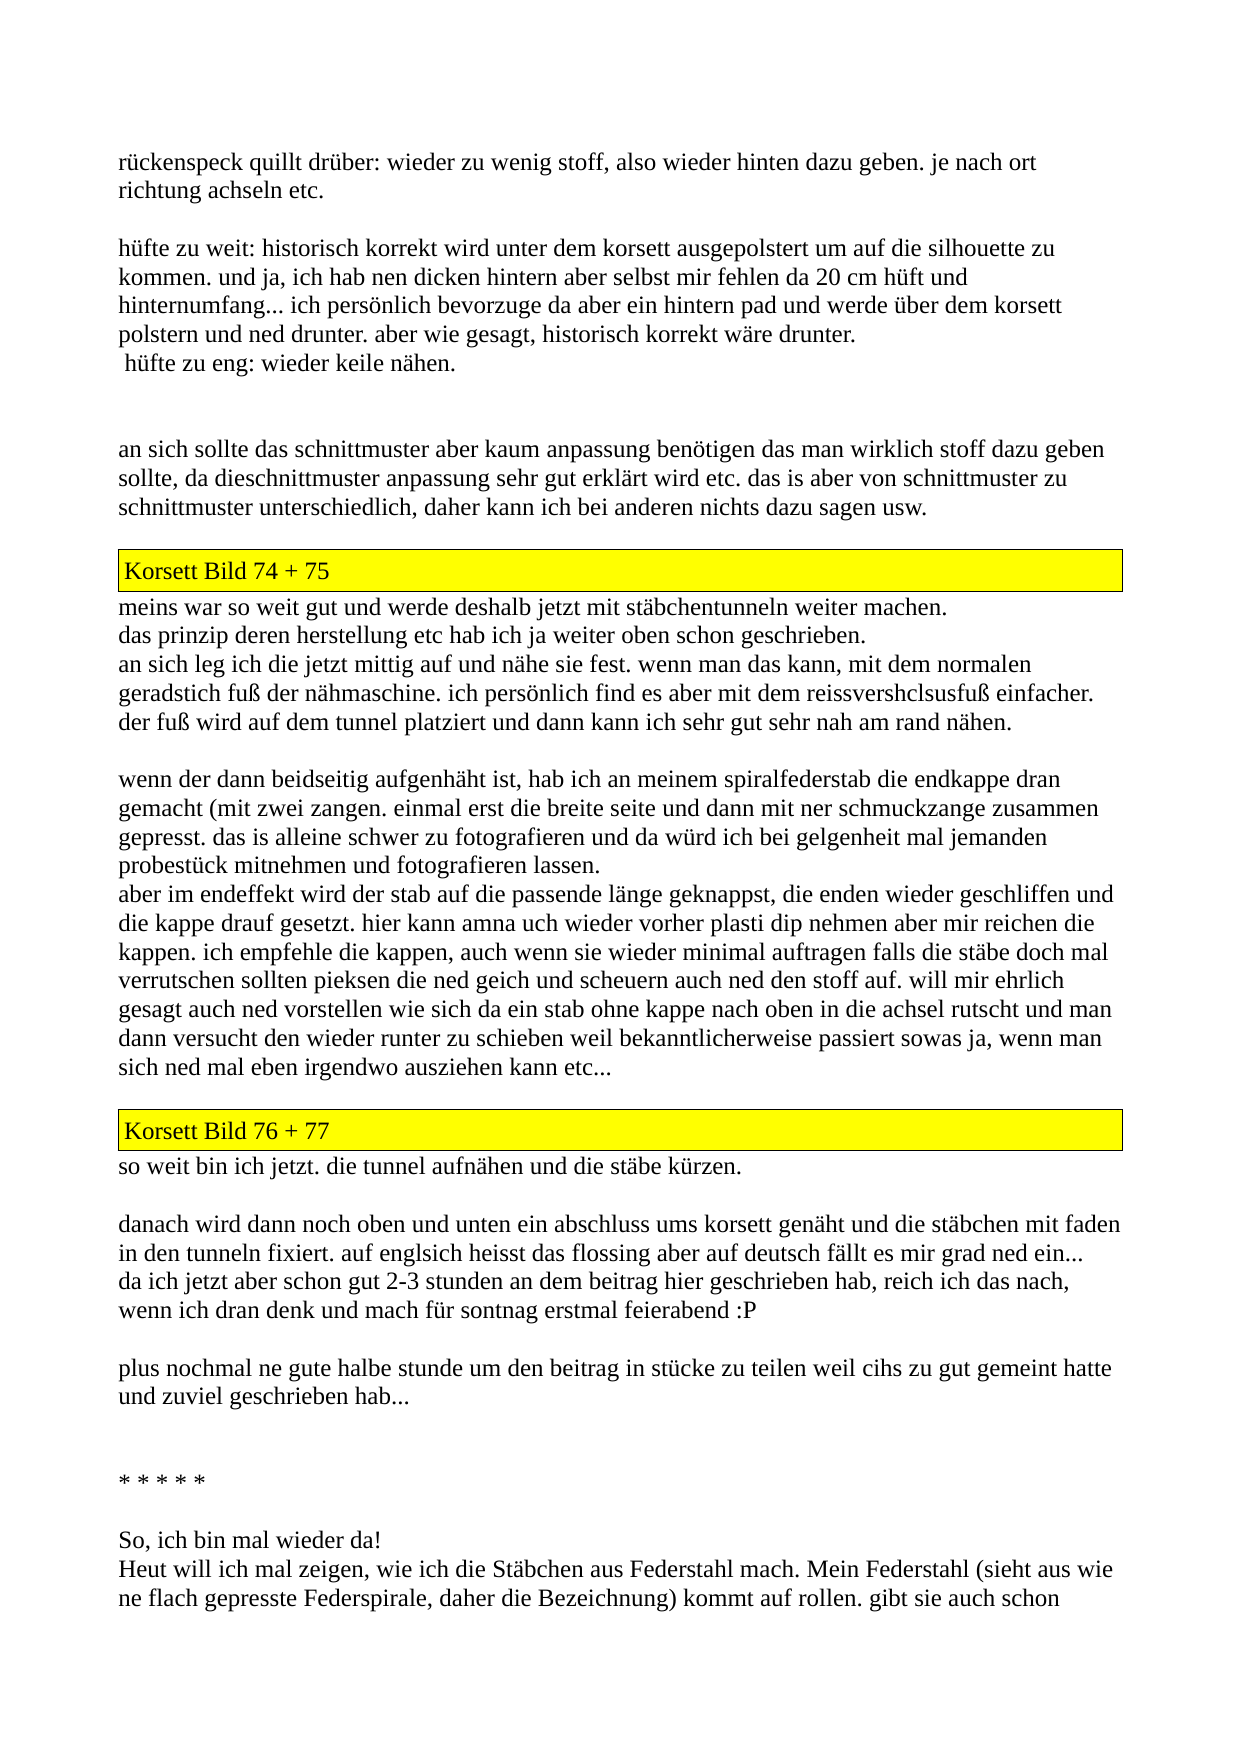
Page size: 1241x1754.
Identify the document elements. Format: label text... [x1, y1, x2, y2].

text an sich sollte das schnittmuster aber kaum anpassung benötigen das man wirklich stoff dazu geben sollte, da dieschnittmuster anpassung sehr gut erklärt wird etc. das is aber von schnittmuster zu schnittmuster unterschiedlich, daher kann ich bei anderen nichts dazu sagen usw. [118, 406, 1122, 521]
text * * * * * [118, 1468, 1122, 1496]
text Heut will ich mal zeigen, wie ich die Stäbchen aus Federstahl mach. Mein Federstahl (sieht aus wie ne flach gepresste Federspirale, daher die Bezeichnung) kommt auf rollen. gibt sie auch schon [118, 1554, 1122, 1611]
text rückenspeck quillt drüber: wieder zu wenig stoff, also wieder hinten dazu geben. je nach ort richtung achseln etc. hüfte zu weit: historisch korrekt wird unter dem korsett ausgepolstert um auf die silhouette zu kommen. und ja, ich hab nen dicken hintern aber selbst mir fehlen da 20 cm hüft und hinternumfang... ich persönlich bevorzuge da aber ein hintern pad und werde über dem korsett polstern und ned drunter. aber wie gesagt, historisch korrekt wäre drunter. [118, 118, 1122, 348]
text So, ich bin mal wieder da! [118, 1525, 1122, 1554]
text plus nochmal ne gute halbe stunde um den beitrag in stücke zu teilen weil cihs zu gut gemeint hatte und zuviel geschrieben hab... [118, 1353, 1122, 1410]
text so weit bin ich jetzt. die tunnel aufnähen und die stäbe kürzen. danach wird dann noch oben und unten ein abschluss ums korsett genäht und die stäbchen mit faden in den tunneln fixiert. auf englsich heisst das flossing aber auf deutsch fällt es mir grad ned ein... [118, 1151, 1122, 1266]
table_header Korsett Bild 76 + 77 [119, 1110, 1122, 1150]
text hüfte zu eng: wieder keile nähen. [118, 348, 1122, 377]
table_header Korsett Bild 74 + 75 [119, 550, 1122, 591]
text meins war so weit gut und werde deshalb jetzt mit stäbchentunneln weiter machen. das prinzip deren herstellung etc hab ich ja weiter oben schon geschrieben. an sich leg ich die jetzt mittig auf und nähe sie fest. wenn man das kann, mit dem normalen geradstich fuß der nähmaschine. ich persönlich find es aber mit dem reissvershclsusfuß einfacher. der fuß wird auf dem tunnel platziert und dann kann ich sehr gut sehr nah am rand nähen. wenn der dann beidseitig aufgenhäht ist, hab ich an meinem spiralfederstab die endkappe dran gemacht (mit zwei zangen. einmal erst die breite seite und dann mit ner schmuckzange zusammen gepresst. das is alleine schwer zu fotografieren und da würd ich bei gelgenheit mal jemanden probestück mitnehmen und fotografieren lassen. aber im endeffekt wird der stab auf die passende länge geknappst, die enden wieder geschliffen und die kappe drauf gesetzt. hier kann amna uch wieder vorher plasti dip nehmen aber mir reichen die kappen. ich empfehle die kappen, auch wenn sie wieder minimal auftragen falls die stäbe doch mal verrutschen sollten pieksen die ned geich und scheuern auch ned den stoff auf. will mir ehrlich gesagt auch ned vorstellen wie sich da ein stab ohne kappe nach oben in die achsel rutscht und man dann versucht den wieder runter zu schieben weil bekanntlicherweise passiert sowas ja, wenn man sich ned mal eben irgendwo ausziehen kann etc... [118, 592, 1122, 1080]
text da ich jetzt aber schon gut 2-3 stunden an dem beitrag hier geschrieben hab, reich ich das nach, wenn ich dran denk und mach für sontnag erstmal feierabend :P [118, 1266, 1122, 1324]
